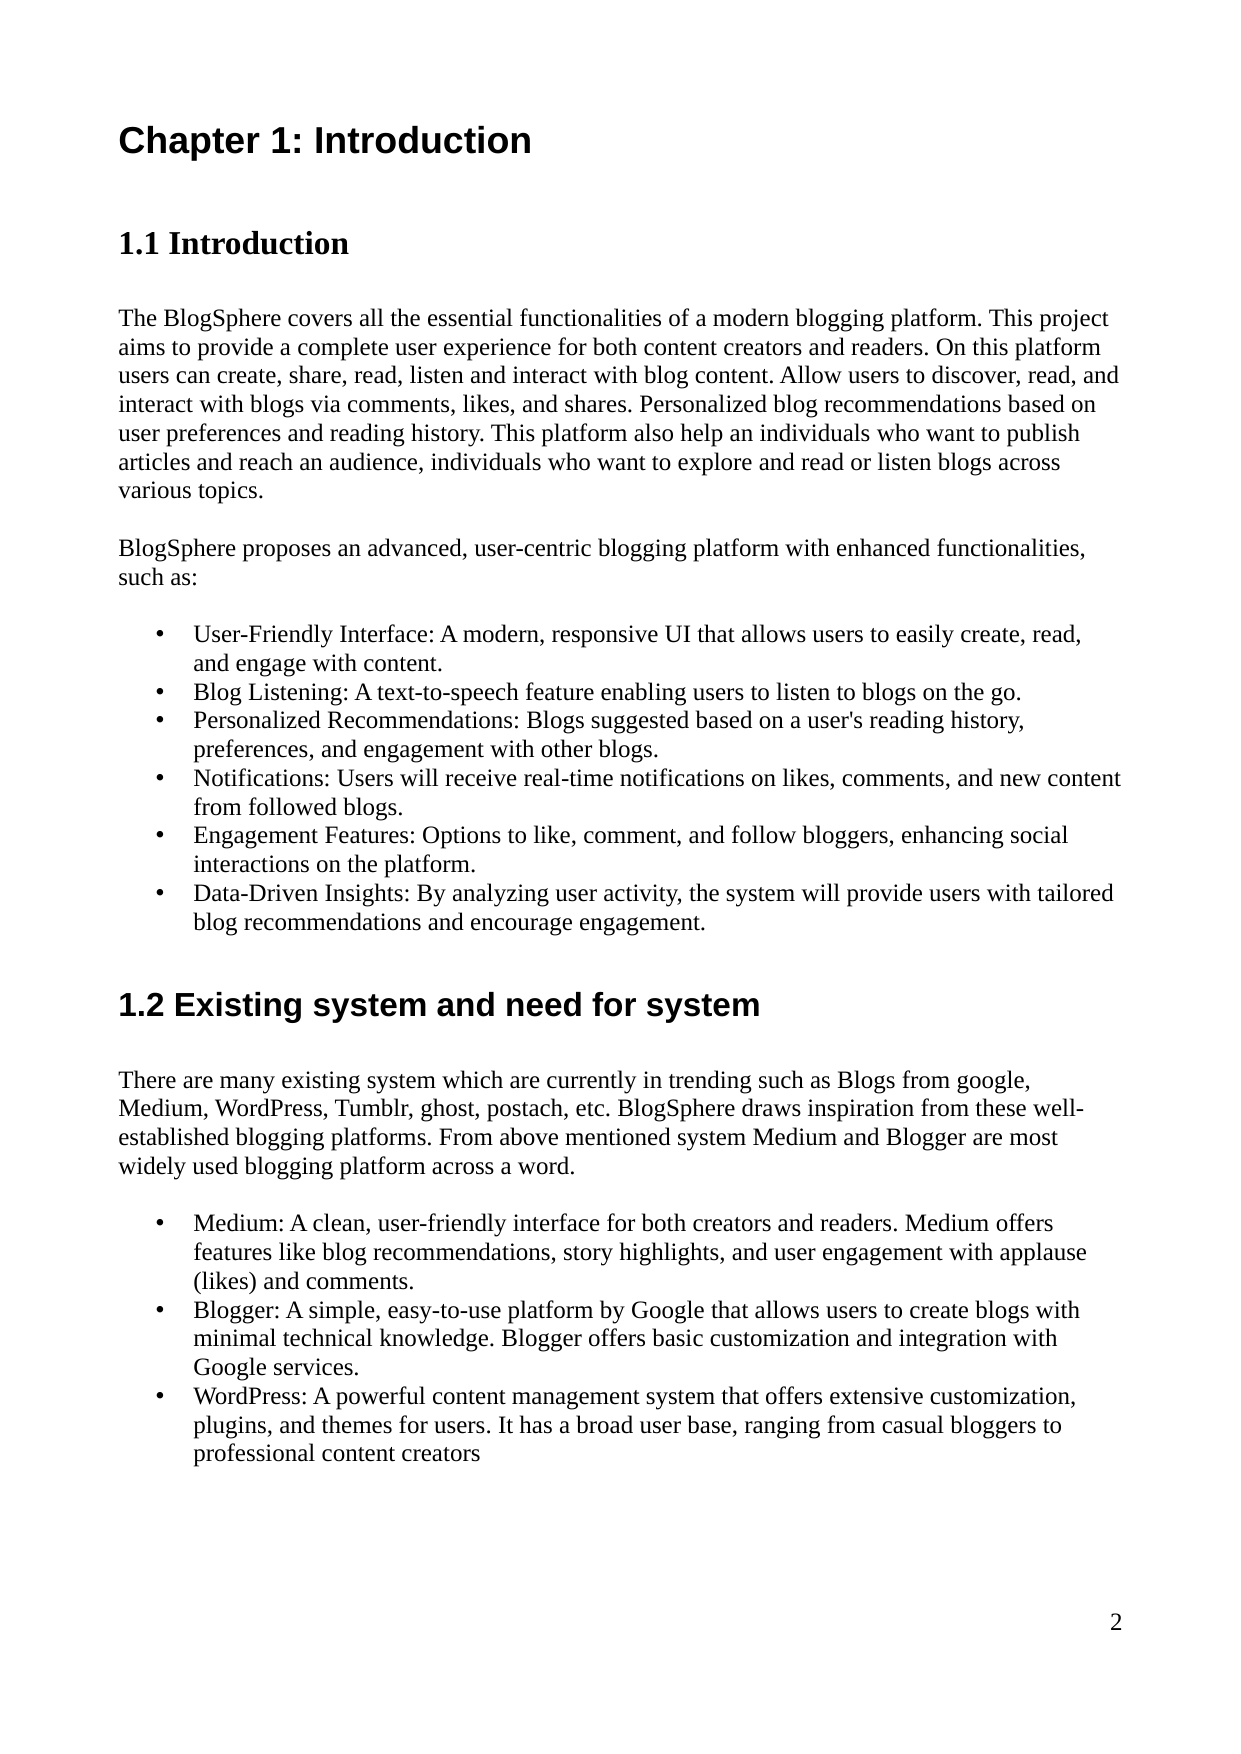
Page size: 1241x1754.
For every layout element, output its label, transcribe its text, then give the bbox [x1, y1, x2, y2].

subtitle Chapter 1: Introduction [118, 118, 1122, 161]
list Data-Driven Insights: By analyzing user activity, the system will provide users with tailored blog recommendations and encourage engagement. [156, 878, 1122, 935]
text The BlogSphere covers all the essential functionalities of a modern blogging platform. This project aims to provide a complete user experience for both content creators and readers. On this platform users can create, share, read, listen and interact with blog content. Allow users to discover, read, and interact with blogs via comments, likes, and shares. Personalized blog recommendations based on user preferences and reading history. This platform also help an individuals who want to publish articles and reach an audience, individuals who want to explore and read or listen blogs across various topics. [118, 303, 1122, 504]
list Blogger: A simple, easy-to-use platform by Google that allows users to create blogs with minimal technical knowledge. Blogger offers basic customization and integration with Google services. [156, 1295, 1122, 1381]
subtitle 1.1 Introduction [118, 223, 1122, 262]
list WordPress: A powerful content management system that offers extensive customization, plugins, and themes for users. It has a broad user base, ranging from casual bloggers to professional content creators [156, 1381, 1122, 1467]
list Engagement Features: Options to like, comment, and follow bloggers, enhancing social interactions on the platform. [156, 820, 1122, 878]
list Personalized Recommendations: Blogs suggested based on a user's reading history, preferences, and engagement with other blogs. [156, 705, 1122, 763]
text There are many existing system which are currently in trending such as Blogs from google, Medium, WordPress, Tumblr, ghost, postach, etc. BlogSphere draws inspiration from these well-established blogging platforms. From above mentioned system Medium and Blogger are most widely used blogging platform across a word. [118, 1065, 1122, 1180]
subtitle 1.2 Existing system and need for system [118, 985, 1122, 1023]
list Blog Listening: A text-to-speech feature enabling users to listen to blogs on the go. [156, 677, 1122, 705]
text BlogSphere proposes an advanced, user-centric blogging platform with enhanced functionalities, such as: [118, 533, 1122, 590]
list User-Friendly Interface: A modern, responsive UI that allows users to easily create, read, and engage with content. [156, 619, 1122, 677]
list Medium: A clean, user-friendly interface for both creators and readers. Medium offers features like blog recommendations, story highlights, and user engagement with applause (likes) and comments. [156, 1208, 1122, 1295]
text ​ [118, 274, 1122, 303]
list Notifications: Users will receive real-time notifications on likes, comments, and new content from followed blogs. [156, 763, 1122, 820]
